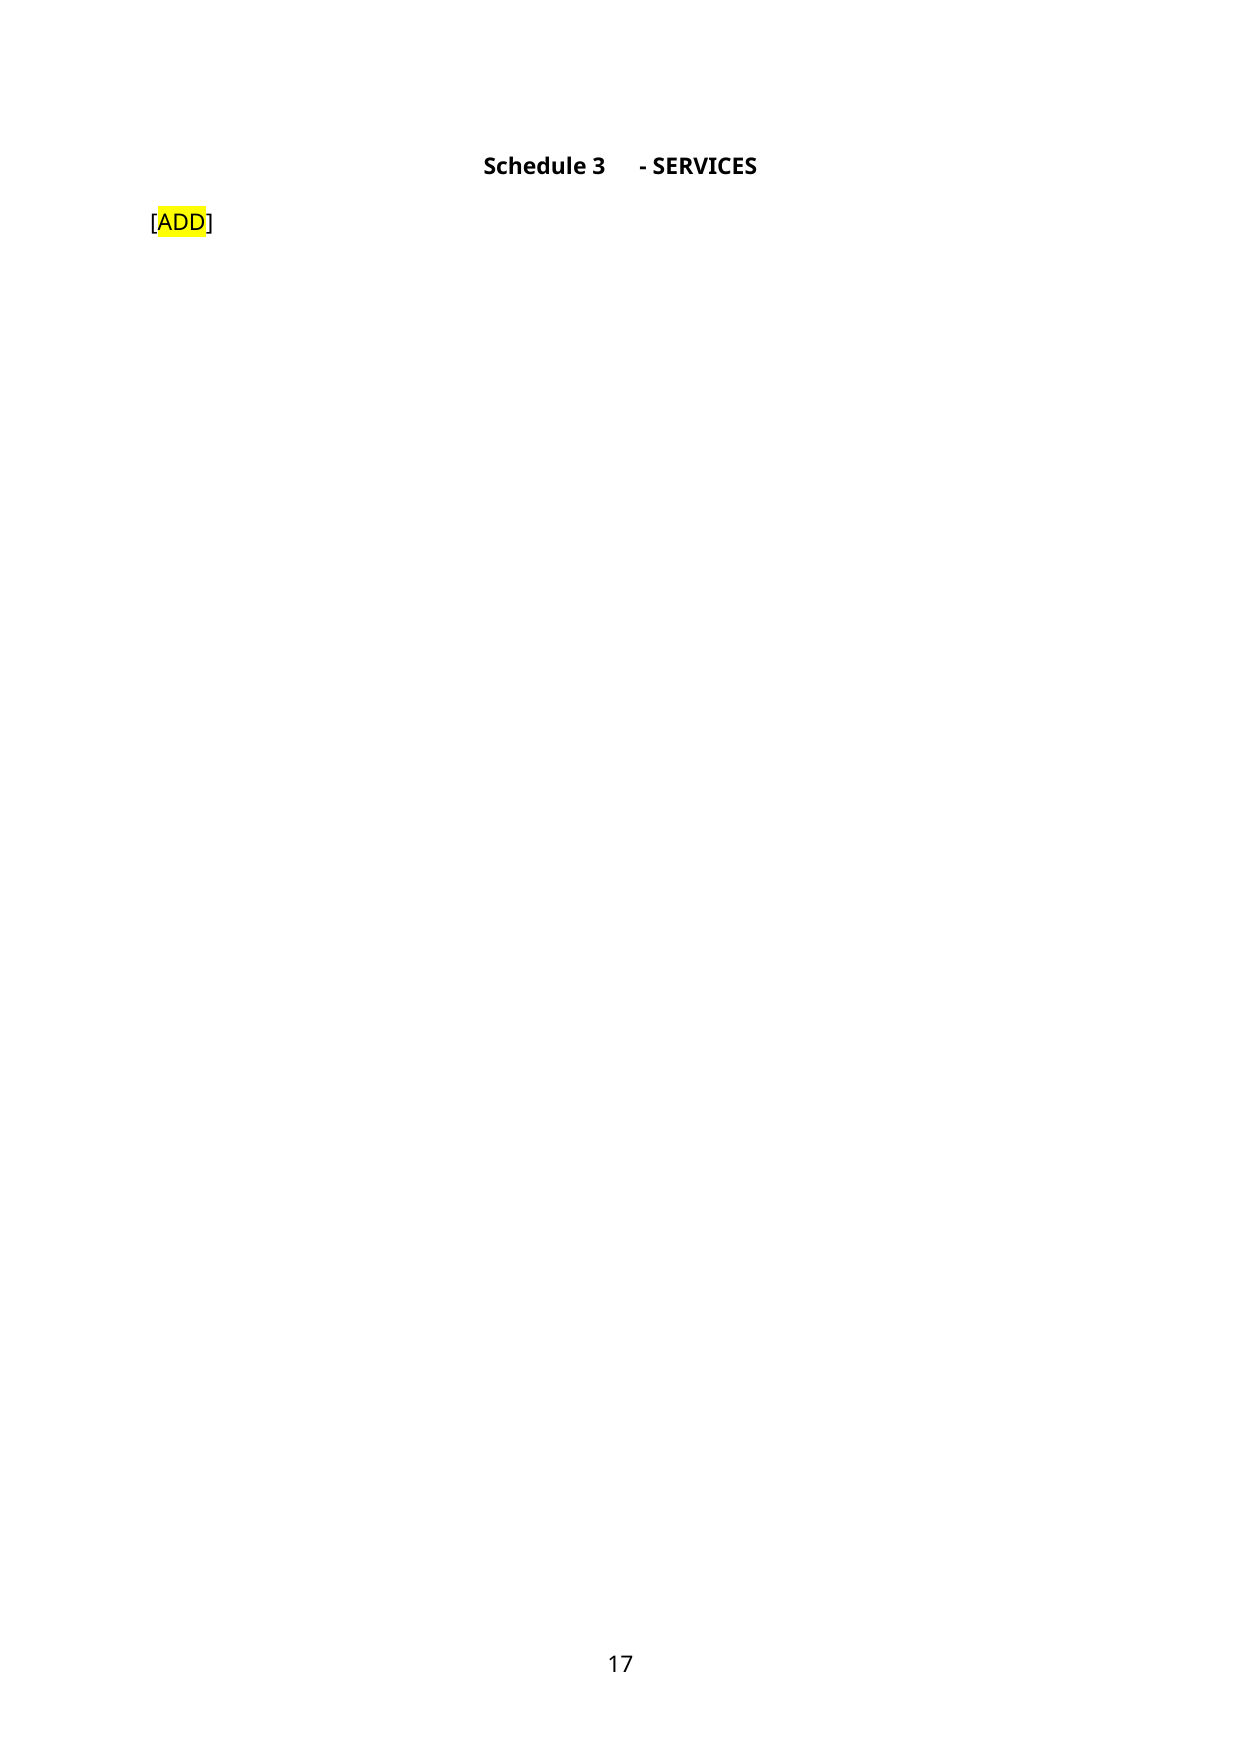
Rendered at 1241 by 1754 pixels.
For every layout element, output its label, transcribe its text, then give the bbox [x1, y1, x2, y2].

text [ADD] [150, 206, 1090, 237]
list - SERVICES [150, 150, 1090, 181]
